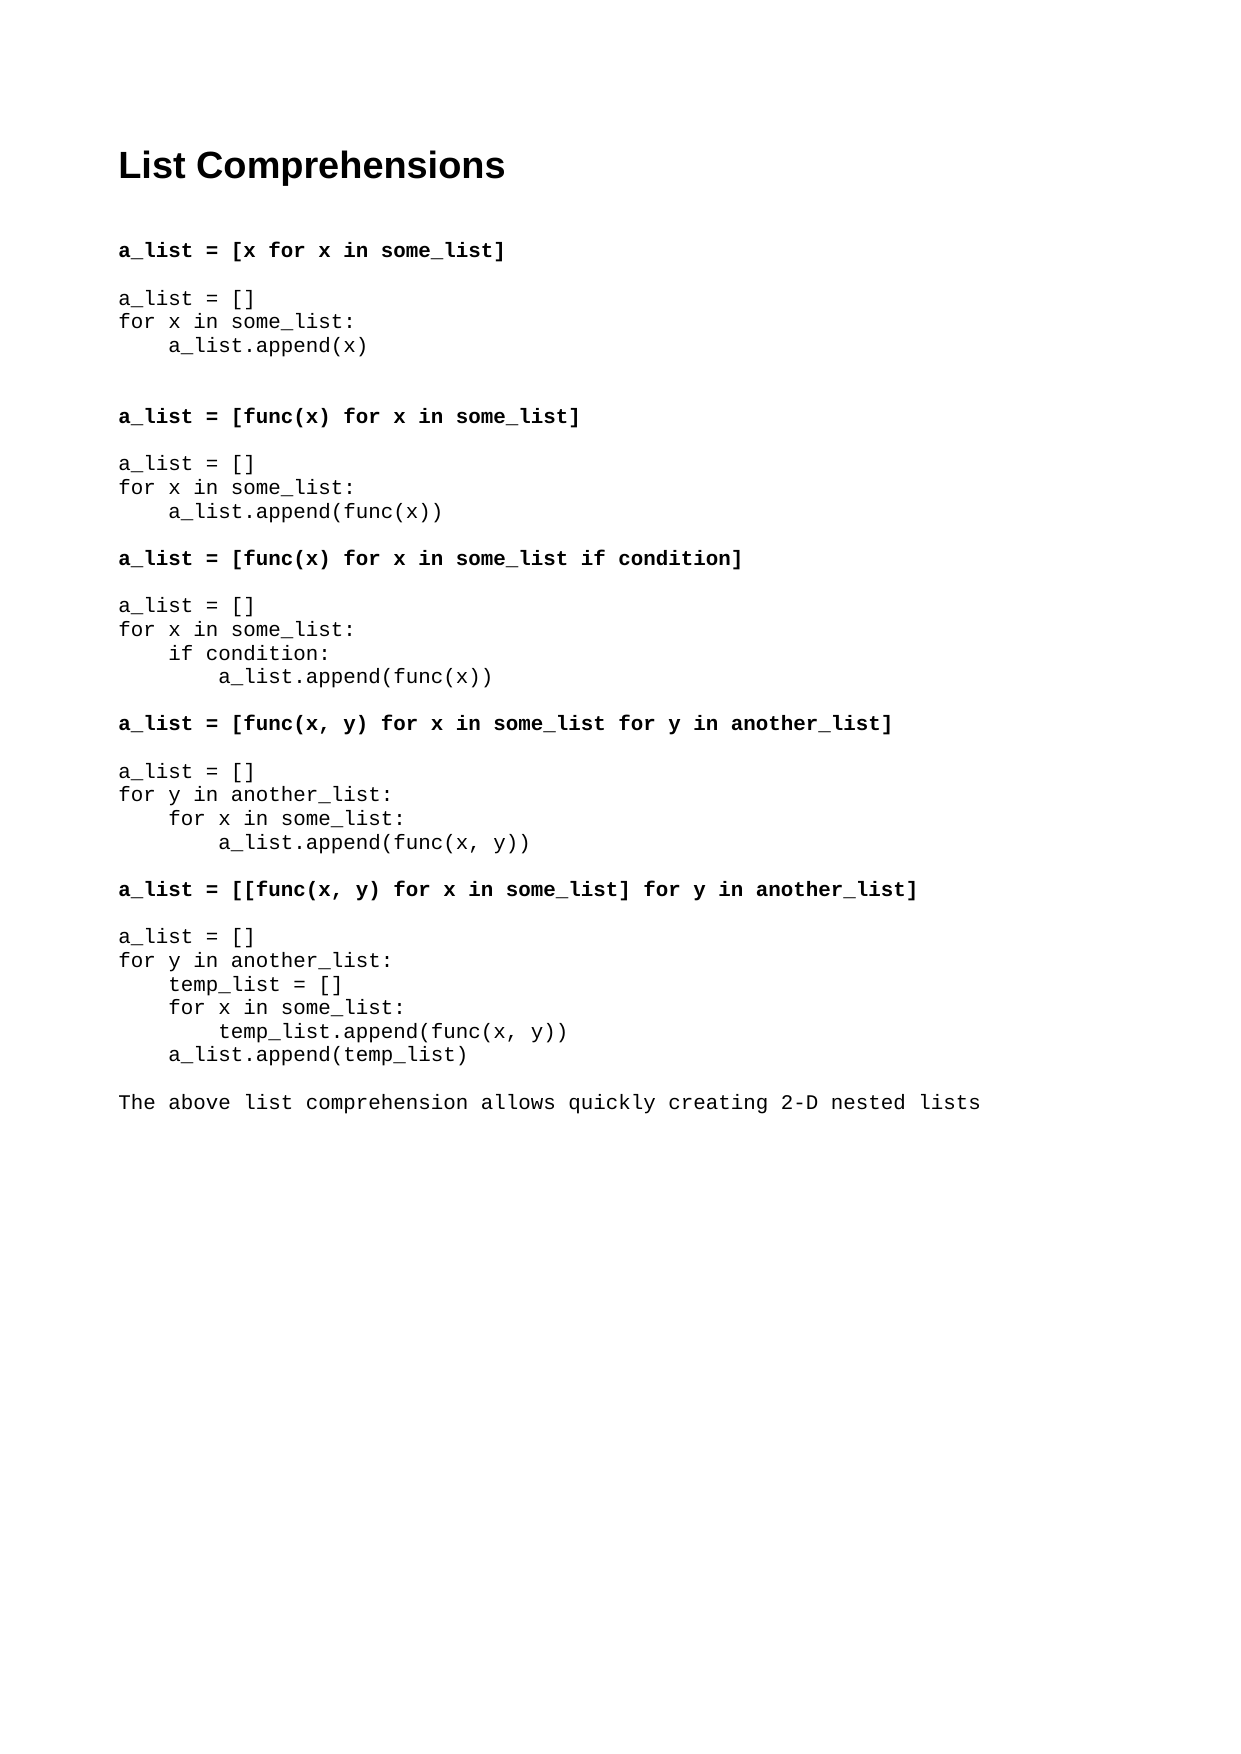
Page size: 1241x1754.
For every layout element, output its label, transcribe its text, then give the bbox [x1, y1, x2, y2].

text for x in some_list: [118, 997, 1122, 1021]
text a_list = [func(x, y) for x in some_list for y in another_list] [118, 713, 1122, 737]
text a_list = [] [118, 453, 1122, 477]
text a_list.append(func(x)) [118, 501, 1122, 524]
text The above list comprehension allows quickly creating 2-D nested lists [118, 1092, 1122, 1115]
text for x in some_list: [118, 808, 1122, 832]
text for y in another_list: [118, 950, 1122, 973]
text a_list.append(x) [118, 335, 1122, 359]
text for x in some_list: [118, 619, 1122, 642]
text a_list = [func(x) for x in some_list if condition] [118, 548, 1122, 572]
text a_list.append(func(x)) [118, 666, 1122, 690]
text a_list.append(func(x, y)) [118, 832, 1122, 855]
text a_list = [] [118, 595, 1122, 619]
text a_list = [] [118, 926, 1122, 950]
text a_list = [] [118, 761, 1122, 784]
text a_list = [func(x) for x in some_list] [118, 406, 1122, 430]
text for x in some_list: [118, 311, 1122, 335]
subtitle List Comprehensions [118, 143, 1122, 187]
text temp_list.append(func(x, y)) [118, 1021, 1122, 1044]
text a_list.append(temp_list) [118, 1044, 1122, 1068]
text a_list = [[func(x, y) for x in some_list] for y in another_list] [118, 879, 1122, 903]
text a_list = [x for x in some_list] [118, 241, 1122, 264]
text if condition: [118, 642, 1122, 666]
text a_list = [] [118, 288, 1122, 311]
text for x in some_list: [118, 477, 1122, 501]
text for y in another_list: [118, 784, 1122, 808]
text temp_list = [] [118, 973, 1122, 997]
